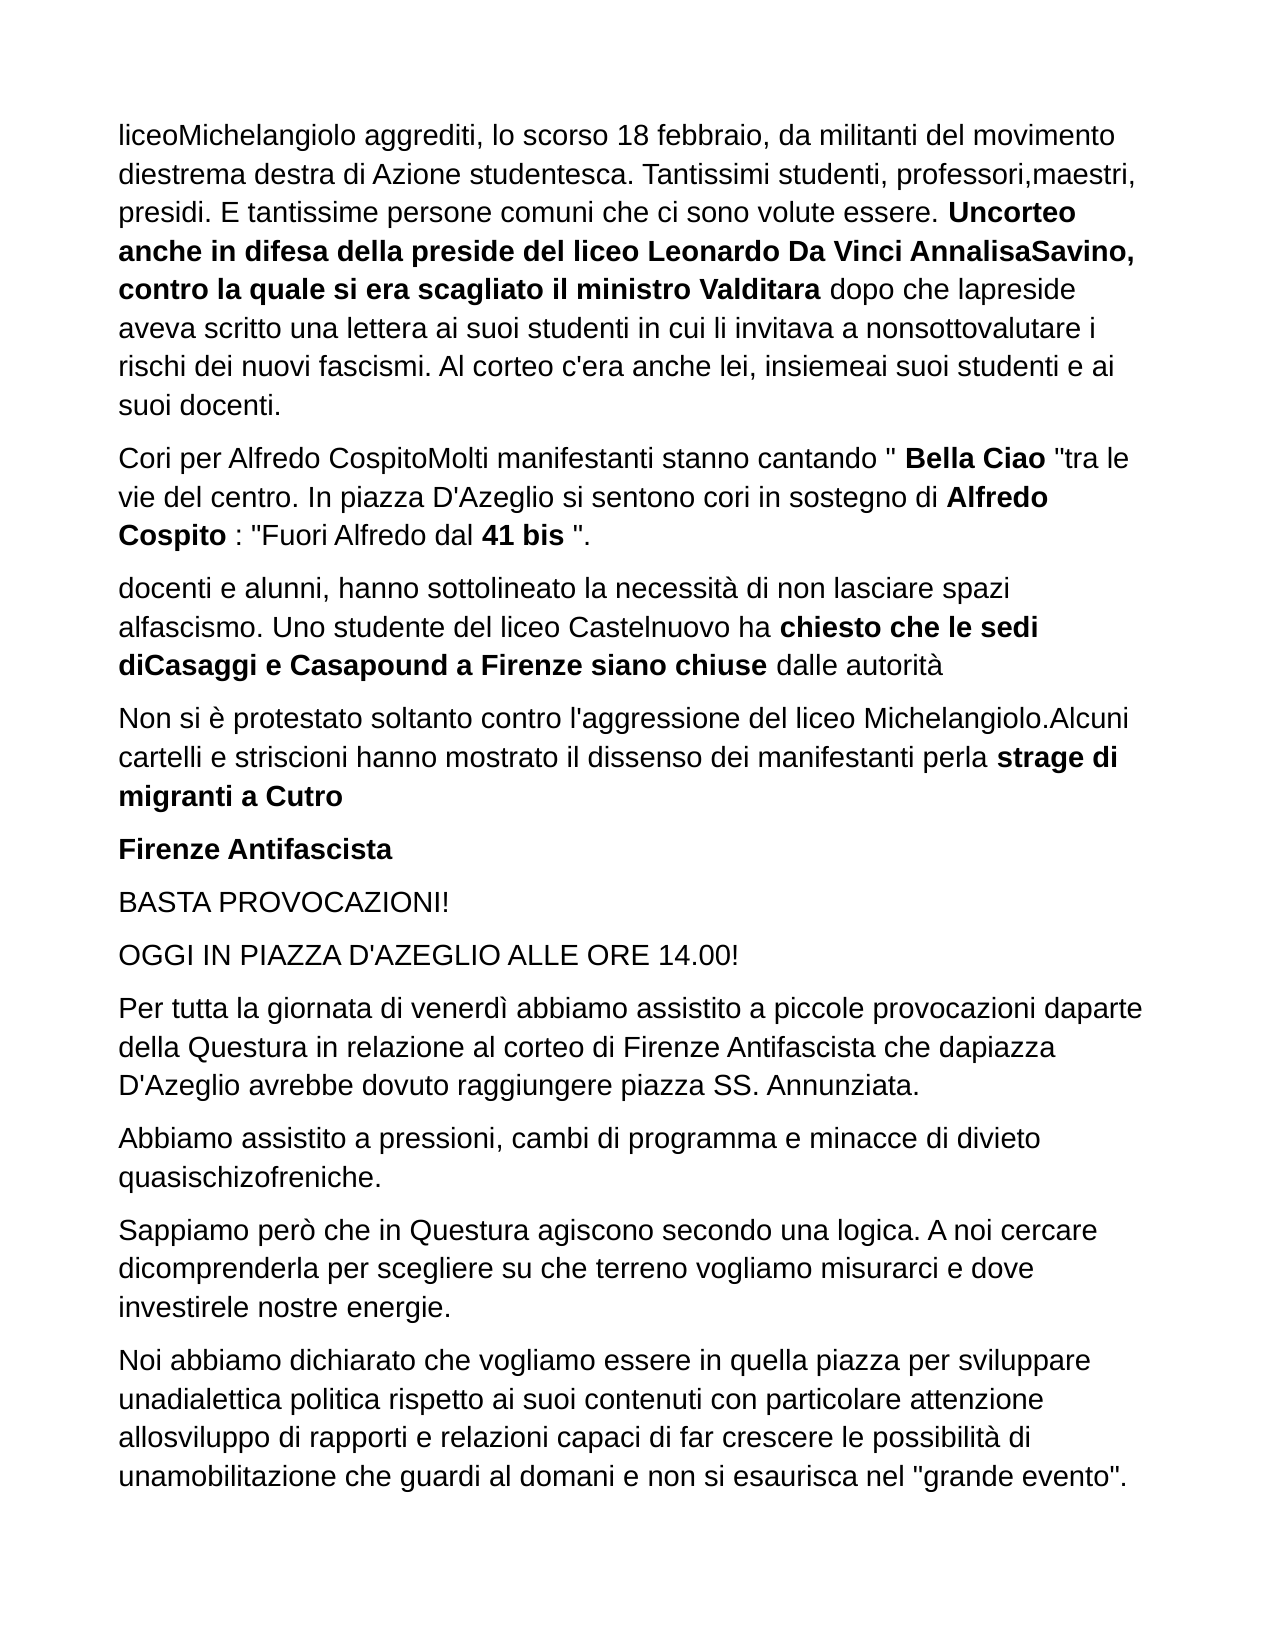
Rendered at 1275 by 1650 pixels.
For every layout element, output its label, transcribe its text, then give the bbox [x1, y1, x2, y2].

text Cori per Alfredo CospitoMolti manifestanti stanno cantando " Bella Ciao "tra le vie del centro. In piazza D'Azeglio si sentono cori in sostegno di Alfredo Cospito : "Fuori Alfredo dal 41 bis ". [118, 441, 1157, 552]
text OGGI IN PIAZZA D'AZEGLIO ALLE ORE 14.00! [118, 938, 1157, 971]
text Non si è protestato soltanto contro l'aggressione del liceo Michelangiolo.Alcuni cartelli e striscioni hanno mostrato il dissenso dei manifestanti perla strage di migranti a Cutro [118, 701, 1157, 812]
text Per tutta la giornata di venerdì abbiamo assistito a piccole provocazioni daparte della Questura in relazione al corteo di Firenze Antifascista che dapiazza D'Azeglio avrebbe dovuto raggiungere piazza SS. Annunziata. [118, 991, 1157, 1102]
text Firenze Antifascista [118, 832, 1157, 865]
text docenti e alunni, hanno sottolineato la necessità di non lasciare spazi alfascismo. Uno studente del liceo Castelnuovo ha chiesto che le sedi diCasaggi e Casapound a Firenze siano chiuse dalle autorità [118, 571, 1157, 682]
text Noi abbiamo dichiarato che vogliamo essere in quella piazza per sviluppare unadialettica politica rispetto ai suoi contenuti con particolare attenzione allosviluppo di rapporti e relazioni capaci di far crescere le possibilità di unamobilitazione che guardi al domani e non si esaurisca nel "grande evento". [118, 1343, 1157, 1492]
text Sappiamo però che in Questura agiscono secondo una logica. A noi cercare dicomprenderla per scegliere su che terreno vogliamo misurarci e dove investirele nostre energie. [118, 1213, 1157, 1323]
text liceoMichelangiolo aggrediti, lo scorso 18 febbraio, da militanti del movimento diestrema destra di Azione studentesca. Tantissimi studenti, professori,maestri, presidi. E tantissime persone comuni che ci sono volute essere. Uncorteo anche in difesa della preside del liceo Leonardo Da Vinci AnnalisaSavino, contro la quale si era scagliato il ministro Valditara dopo che lapreside aveva scritto una lettera ai suoi studenti in cui li invitava a nonsottovalutare i rischi dei nuovi fascismi. Al corteo c'era anche lei, insiemeai suoi studenti e ai suoi docenti. [118, 118, 1157, 421]
text BASTA PROVOCAZIONI! [118, 885, 1157, 918]
text Abbiamo assistito a pressioni, cambi di programma e minacce di divieto quasischizofreniche. [118, 1121, 1157, 1193]
